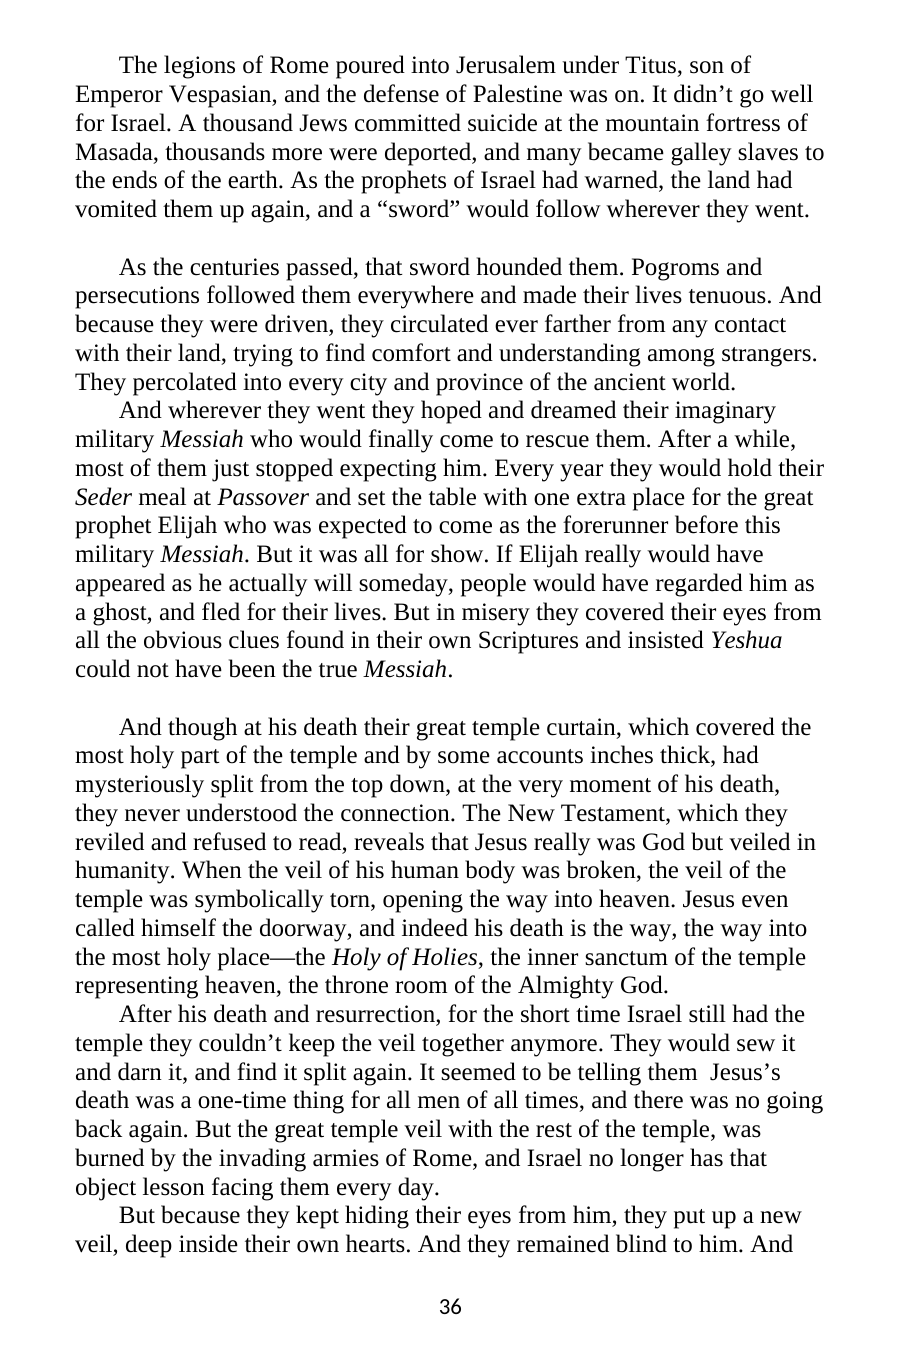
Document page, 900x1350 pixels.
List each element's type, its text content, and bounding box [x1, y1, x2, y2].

text But because they kept hiding their eyes from him, they put up a new veil, deep inside their own hearts. And they remained blind to him. And [75, 1201, 825, 1258]
text And though at his death their great temple curtain, which covered the most holy part of the temple and by some accounts inches thick, had mysteriously split from the top down, at the very moment of his death, they never understood the connection. The New Testament, which they reviled and refused to read, reveals that Jesus really was God but veiled in humanity. When the veil of his human body was broken, the veil of the temple was symbolically torn, opening the way into heaven. Jesus even called himself the doorway, and indeed his death is the way, the way into the most holy place—the Holy of Holies, the inner sanctum of the temple representing heaven, the throne room of the Almighty God. [75, 712, 825, 999]
text After his death and resurrection, for the short time Israel still had the temple they couldn’t keep the veil together anymore. They would sew it and darn it, and find it split again. It seemed to be telling them Jesus’s death was a one-time thing for all men of all times, and there was no going back again. But the great temple veil with the rest of the temple, was burned by the invading armies of Rome, and Israel no longer has that object lesson facing them every day. [75, 999, 825, 1201]
text The legions of Rome poured into Jerusalem under Titus, son of Emperor Vespasian, and the defense of Palestine was on. It didn’t go well for Israel. A thousand Jews committed suicide at the mountain fortress of Masada, thousands more were deported, and many became galley slaves to the ends of the earth. As the prophets of Israel had warned, the land had vomited them up again, and a “sword” would follow wherever they went. [75, 51, 825, 223]
text And wherever they went they hoped and dreamed their imaginary military Messiah who would finally come to rescue them. After a while, most of them just stopped expecting him. Every year they would hold their Seder meal at Passover and set the table with one extra place for the great prophet Elijah who was expected to come as the forerunner before this military Messiah. But it was all for show. If Elijah really would have appeared as he actually will someday, people would have regarded him as a ghost, and fled for their lives. But in misery they covered their eyes from all the obvious clues found in their own Scriptures and insisted Yeshua could not have been the true Messiah. [75, 396, 825, 683]
text As the centuries passed, that sword hounded them. Pogroms and persecutions followed them everywhere and made their lives tenuous. And because they were driven, they circulated ever farther from any contact with their land, trying to find comfort and understanding among strangers. They percolated into every city and province of the ancient world. [75, 252, 825, 396]
